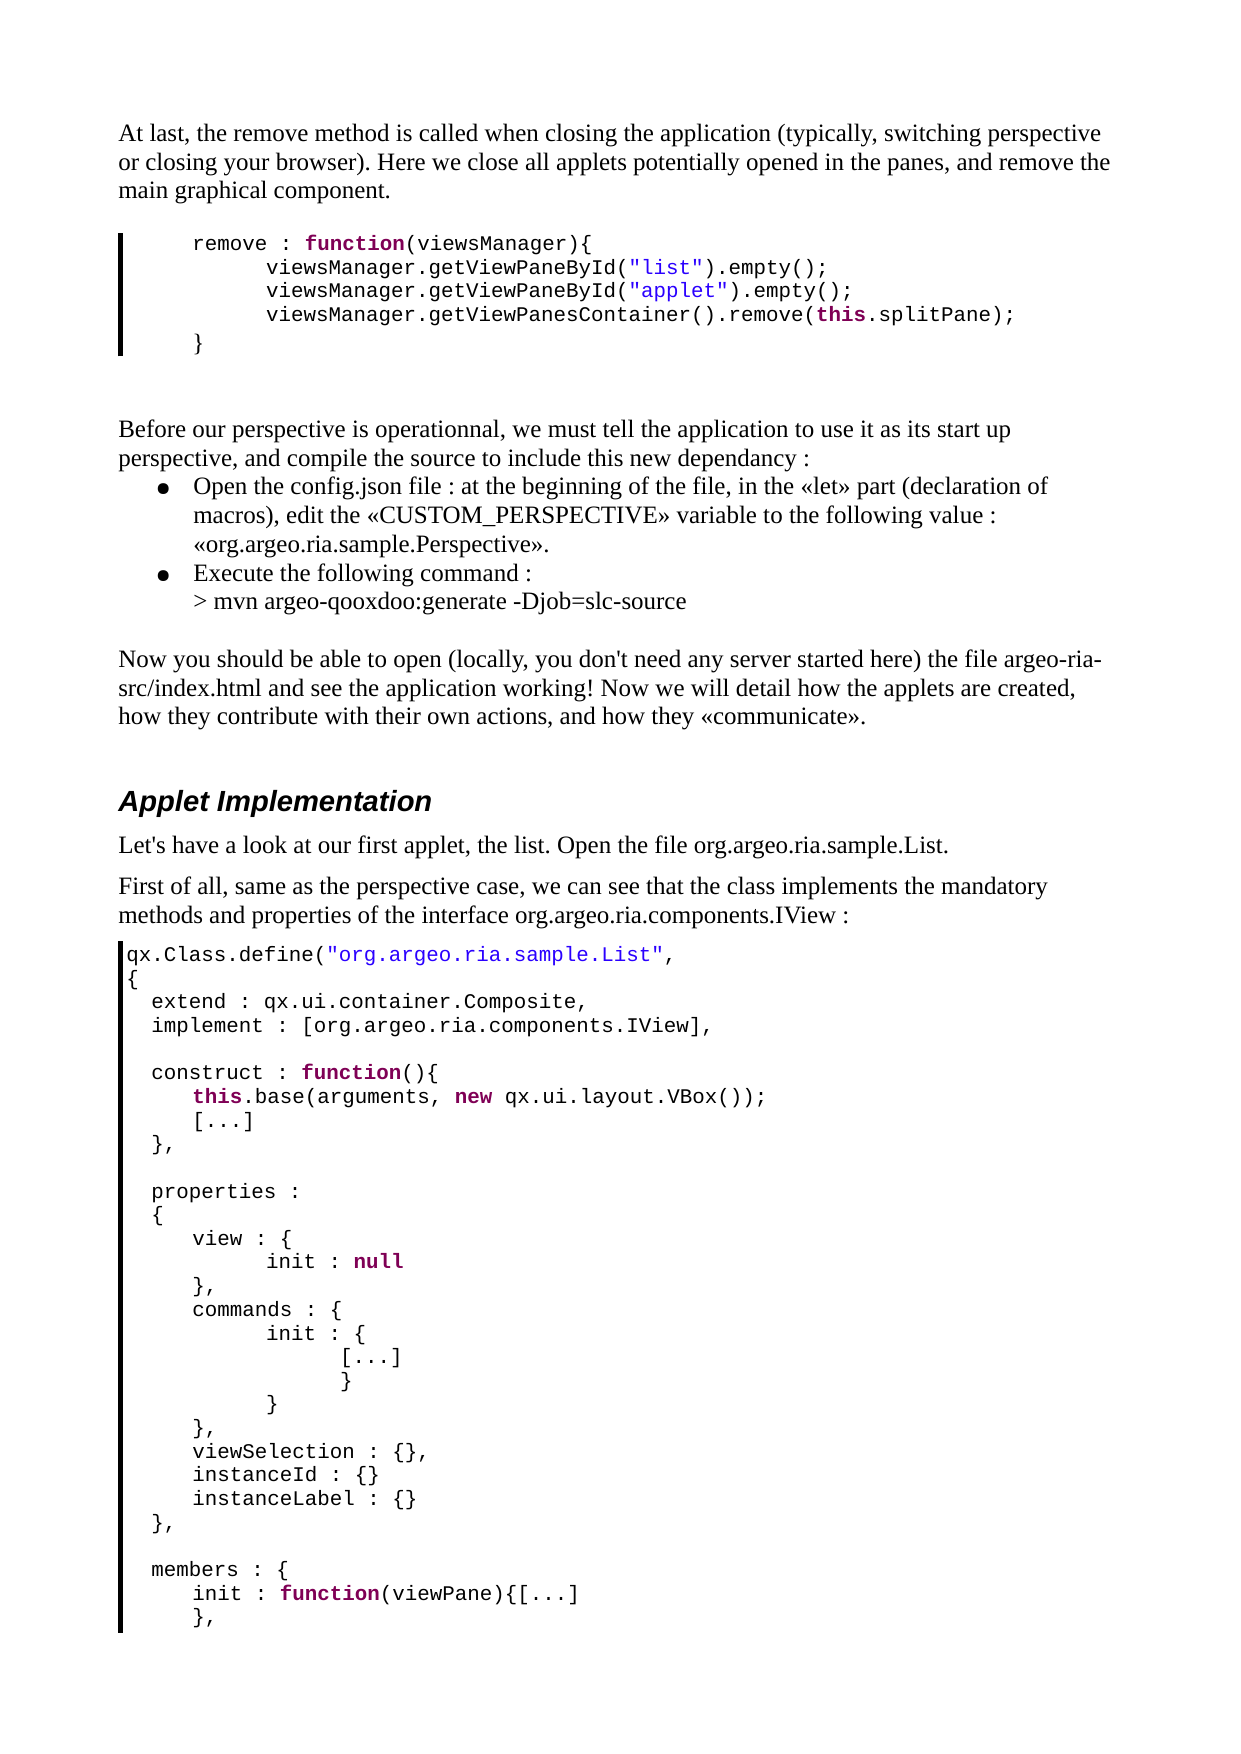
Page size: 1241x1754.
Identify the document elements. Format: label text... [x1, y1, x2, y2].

text [...] [123, 1110, 1122, 1133]
text }, [123, 1275, 1122, 1299]
list Open the config.json file : at the beginning of the file, in the «let» part (declaration of macros), edit the «CUSTOM_PERSPECTIVE» variable to the following value : «org.argeo.ria.sample.Perspective». [156, 471, 1122, 558]
text }, [123, 1606, 1122, 1633]
text Now you should be able to open (locally, you don't need any server started here) the file argeo-ria-src/index.html and see the application working! Now we will detail how the applets are created, how they contribute with their own actions, and how they «communicate». [118, 644, 1122, 730]
text view : { [123, 1228, 1122, 1252]
text extend : qx.ui.container.Composite, [123, 991, 1122, 1015]
text init : function(viewPane){[...] [123, 1583, 1122, 1606]
text }, [123, 1512, 1122, 1535]
text this.base(arguments, new qx.ui.layout.VBox()); [123, 1086, 1122, 1110]
text init : { [123, 1322, 1122, 1346]
text First of all, same as the perspective case, we can see that the class implements the mandatory methods and properties of the interface org.argeo.ria.components.IView : [118, 871, 1122, 929]
text instanceLabel : {} [123, 1488, 1122, 1512]
text { [123, 1204, 1122, 1228]
text Let's have a look at our first applet, the list. Open the file org.argeo.ria.sample.List. [118, 830, 1122, 859]
text { [123, 968, 1122, 991]
text properties : [123, 1181, 1122, 1204]
text viewsManager.getViewPaneById("list").empty(); [123, 257, 1122, 280]
list Execute the following command : > mvn argeo-qooxdoo:generate -Djob=slc-source [156, 558, 1122, 615]
subtitle Applet Implementation [118, 784, 1122, 817]
text [...] [123, 1346, 1122, 1370]
text viewsManager.getViewPanesContainer().remove(this.splitPane); [123, 304, 1122, 328]
text } [123, 1370, 1122, 1393]
text instanceId : {} [123, 1464, 1122, 1488]
text viewsManager.getViewPaneById("applet").empty(); [123, 280, 1122, 304]
text }, [123, 1133, 1122, 1157]
text commands : { [123, 1299, 1122, 1322]
text }, [123, 1417, 1122, 1441]
text qx.Class.define("org.argeo.ria.sample.List", [123, 941, 1122, 968]
text remove : function(viewsManager){ [123, 233, 1122, 257]
text At last, the remove method is called when closing the application (typically, switching perspective or closing your browser). Here we close all applets potentially opened in the panes, and remove the main graphical component. [118, 118, 1122, 204]
text members : { [123, 1559, 1122, 1583]
text construct : function(){ [123, 1062, 1122, 1086]
text init : null [123, 1252, 1122, 1275]
text implement : [org.argeo.ria.components.IView], [123, 1015, 1122, 1039]
text } [123, 1393, 1122, 1417]
text } [123, 328, 1122, 356]
text viewSelection : {}, [123, 1441, 1122, 1464]
text Before our perspective is operationnal, we must tell the application to use it as its start up perspective, and compile the source to include this new dependancy : [118, 414, 1122, 471]
